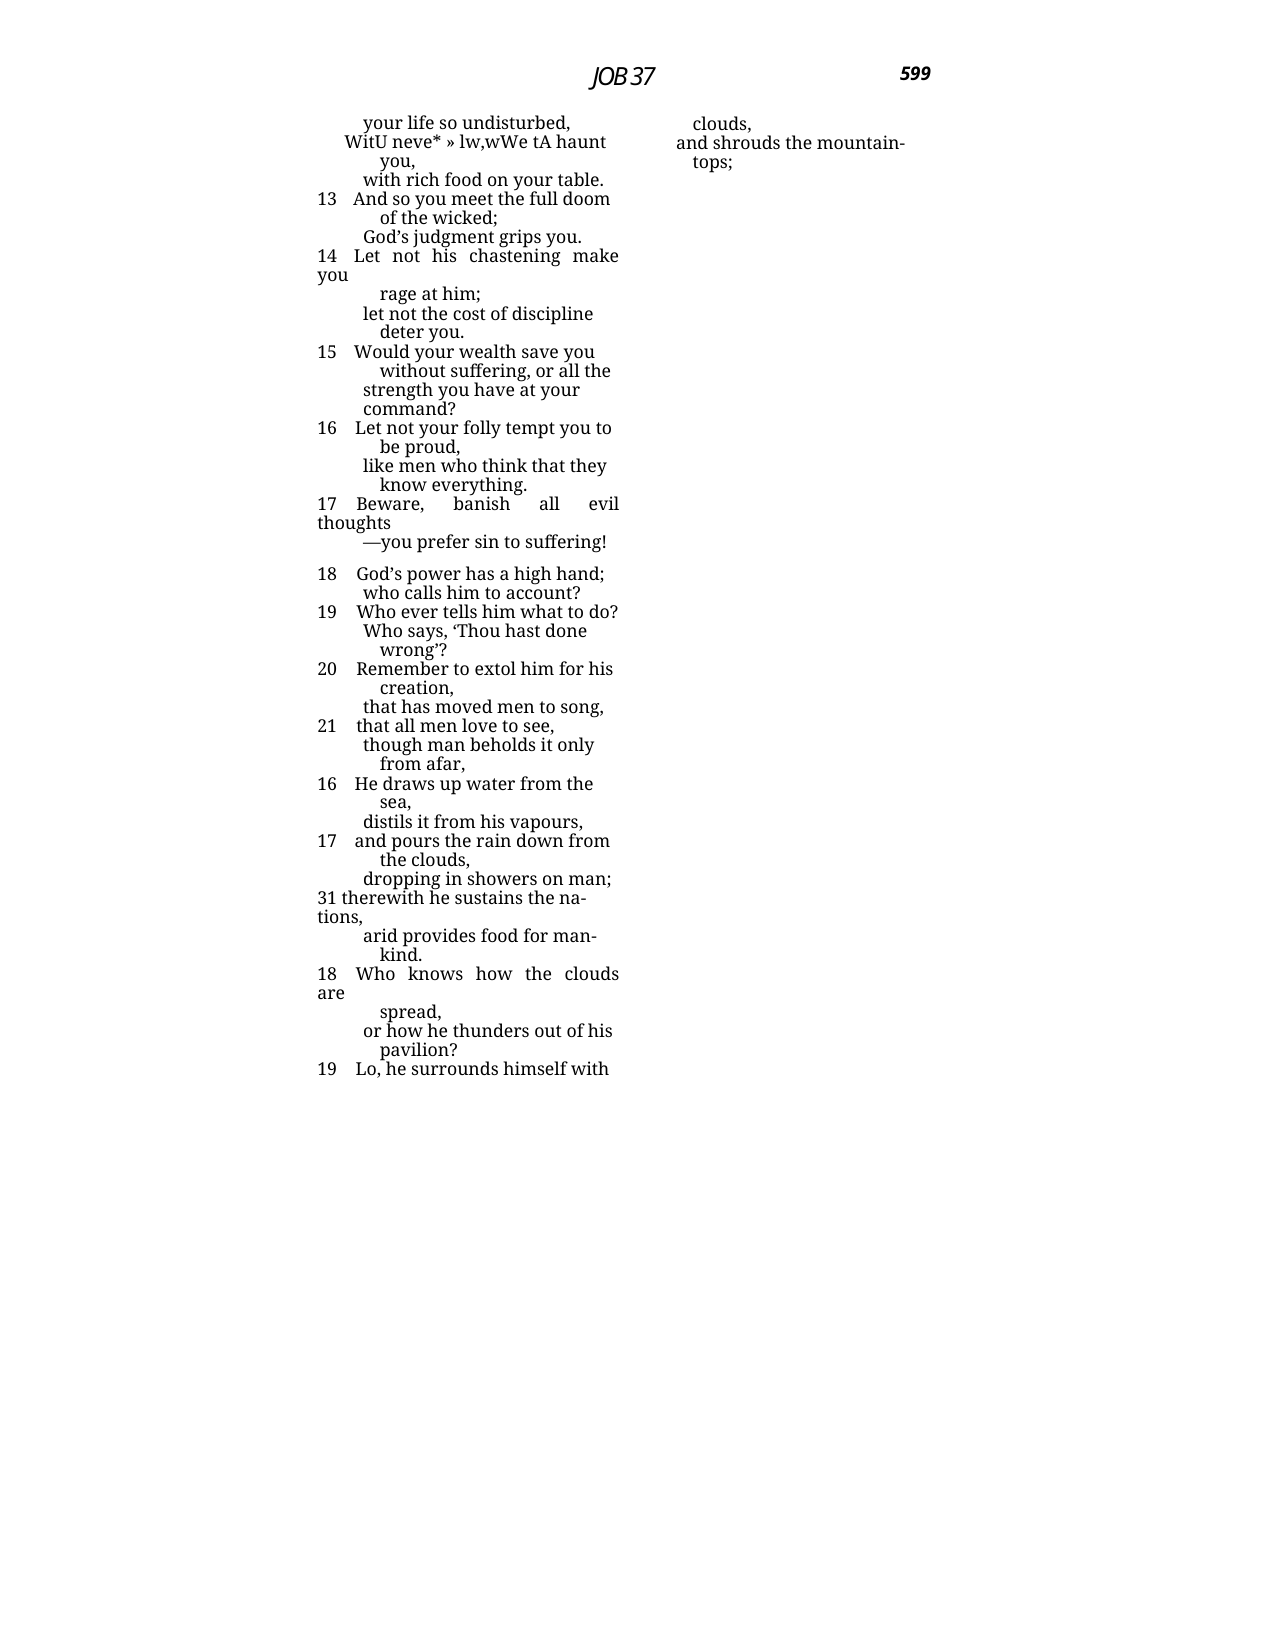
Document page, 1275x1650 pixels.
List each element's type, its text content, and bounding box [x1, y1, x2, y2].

text creation, [363, 679, 619, 698]
list Let not your folly tempt you to [317, 419, 619, 438]
text with rich food on your table. [363, 171, 619, 190]
text of the wicked; [363, 209, 619, 228]
list And so you meet the full doom [317, 190, 619, 209]
text —you prefer sin to suffering! [363, 533, 619, 552]
text WitU neve* » lw,wWe tA haunt you, [344, 133, 619, 171]
text clouds, [676, 115, 932, 134]
text 599 [900, 66, 935, 84]
text arid provides food for man­kind. [363, 927, 619, 965]
list Let not his chastening make you [317, 247, 619, 286]
list and pours the rain down from [317, 832, 619, 851]
text rage at him; [363, 286, 619, 305]
text Who says, ‘Thou hast done wrong’? [363, 622, 619, 660]
text let not the cost of discipline deter you. [363, 305, 619, 343]
text be proud, [363, 438, 619, 457]
subtitle JOB 37 [313, 66, 935, 91]
text spread, [363, 1003, 619, 1022]
list Remember to extol him for his [317, 660, 619, 679]
text God’s judgment grips you. [363, 228, 619, 247]
list Would your wealth save you [317, 343, 619, 362]
text though man beholds it only from afar, [363, 737, 619, 775]
text the clouds, [363, 851, 619, 870]
list Lo, he surrounds himself with [317, 1061, 619, 1080]
text without suffering, or all the strength you have at your command? [363, 362, 619, 419]
list that all men love to see, [317, 717, 619, 737]
text distils it from his vapours, [363, 813, 619, 832]
text sea, [363, 794, 619, 813]
text like men who think that they know everything. [363, 457, 619, 495]
list Who ever tells him what to do? [317, 603, 619, 622]
list Who knows how the clouds are [317, 965, 619, 1003]
list Beware, banish all evil thoughts [317, 495, 619, 533]
list He draws up water from the [317, 775, 619, 794]
text or how he thunders out of his pavilion? [363, 1022, 619, 1061]
text that has moved men to song, [363, 698, 619, 717]
list God’s power has a high hand; [317, 565, 619, 584]
text who calls him to account? [363, 584, 619, 603]
text dropping in showers on man; 31 therewith he sustains the na­tions, [317, 870, 619, 927]
text your life so undisturbed, [363, 115, 619, 133]
text and shrouds the mountain- tops; [676, 134, 932, 173]
